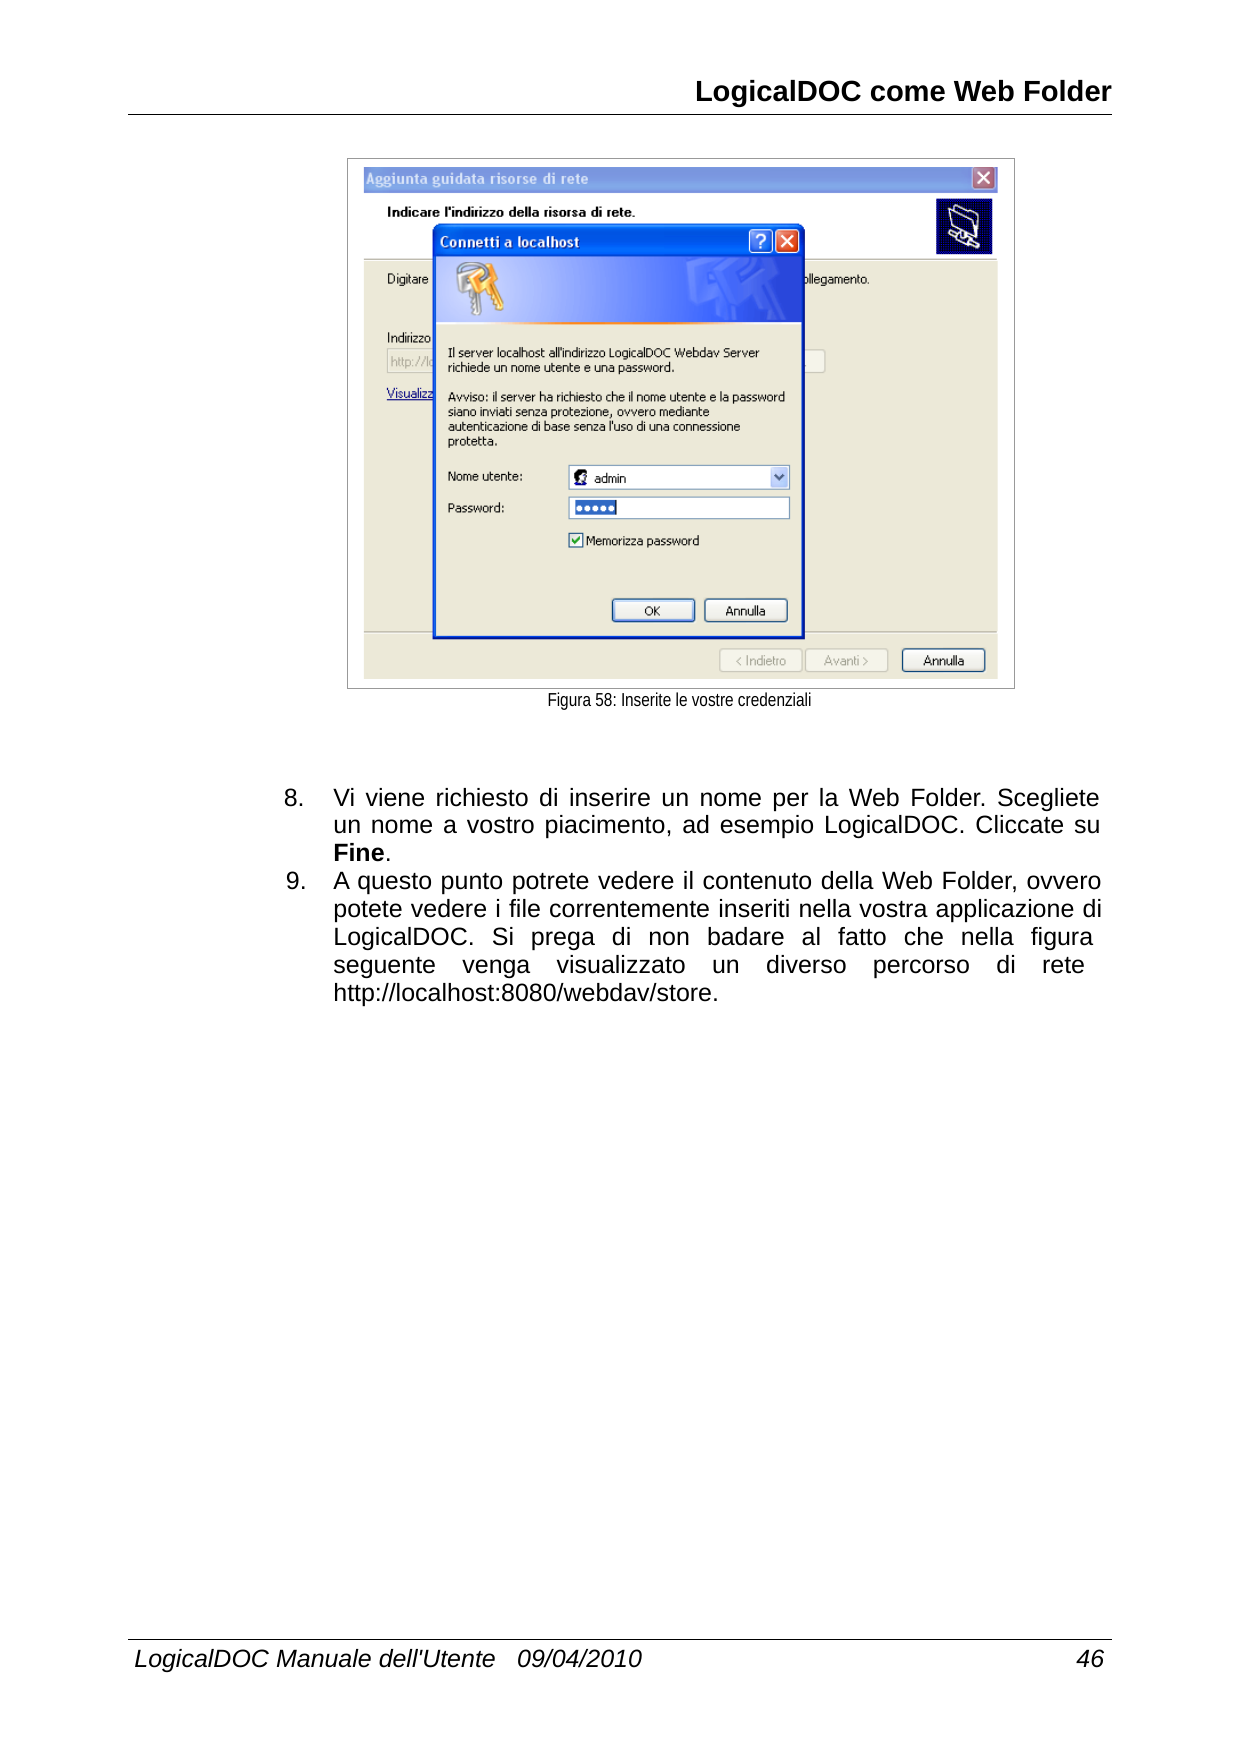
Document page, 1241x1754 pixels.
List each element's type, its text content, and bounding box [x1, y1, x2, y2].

picture [363, 167, 998, 679]
list A questo punto potrete vedere il contenuto della Web Folder, ovvero potete vedere i file correntemente inseriti nella vostra applicazione di LogicalDOC. Si prega di non badare al fatto che nella figura seguente venga visualizzato un diverso percorso di rete http://localhost:8080/webdav/store. [244, 867, 1112, 1007]
text Figura 58: Inserite le vostre credenziali [347, 689, 1012, 711]
list Vi viene richiesto di inserire un nome per la Web Folder. Scegliete un nome a vostro piacimento, ad esempio LogicalDOC. Cliccate su Fine. [244, 783, 1112, 867]
